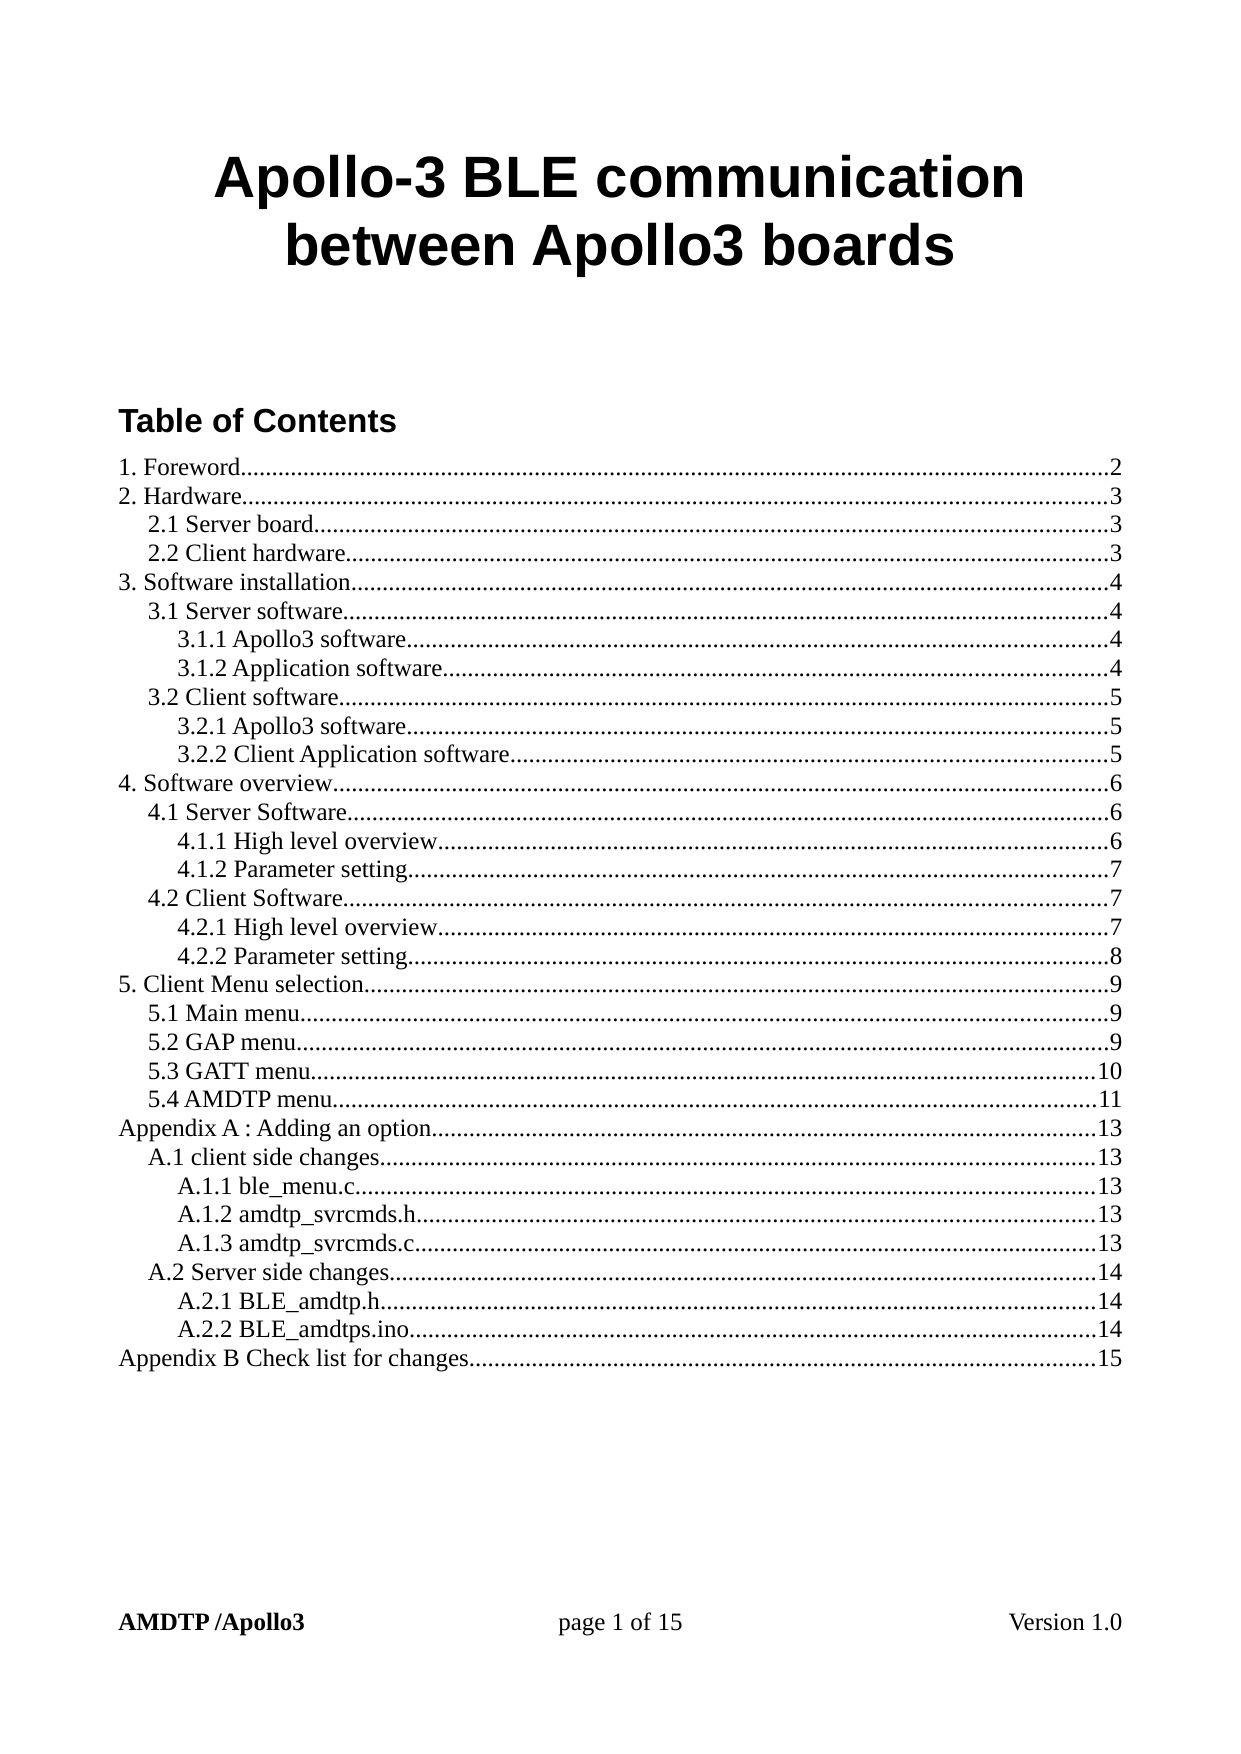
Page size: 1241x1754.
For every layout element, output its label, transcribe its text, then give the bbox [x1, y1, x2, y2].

text 3. Software installation 4 [118, 567, 1122, 596]
text 5.3 GATT menu 10 [148, 1056, 1122, 1084]
text 3.2 Client software 5 [148, 682, 1122, 711]
text 5.4 AMDTP menu 11 [148, 1084, 1122, 1113]
text Appendix A : Adding an option 13 [118, 1113, 1122, 1142]
text 2. Hardware 3 [118, 481, 1122, 509]
text A.2.1 BLE_amdtp.h 14 [177, 1286, 1122, 1314]
text 3.2.2 Client Application software 5 [177, 739, 1122, 768]
text 5. Client Menu selection 9 [118, 969, 1122, 998]
text A.1.3 amdtp_svrcmds.c 13 [177, 1228, 1122, 1257]
text 4.1 Server Software 6 [148, 797, 1122, 826]
text 4.2.1 High level overview 7 [177, 912, 1122, 941]
text 4.1.2 Parameter setting 7 [177, 854, 1122, 883]
text 3.2.1 Apollo3 software 5 [177, 711, 1122, 739]
text Appendix B Check list for changes 15 [118, 1343, 1122, 1372]
text 3.1.2 Application software 4 [177, 653, 1122, 682]
text 3.1.1 Apollo3 software 4 [177, 624, 1122, 653]
text 2.1 Server board 3 [148, 509, 1122, 538]
text 3.1 Server software 4 [148, 596, 1122, 624]
text 4.2.2 Parameter setting 8 [177, 941, 1122, 969]
text A.1 client side changes 13 [148, 1142, 1122, 1171]
text 2.2 Client hardware 3 [148, 538, 1122, 567]
text 1. Foreword 2 [118, 452, 1122, 481]
text A.2.2 BLE_amdtps.ino 14 [177, 1314, 1122, 1343]
text 4.1.1 High level overview 6 [177, 826, 1122, 854]
text A.1.1 ble_menu.c 13 [177, 1171, 1122, 1199]
text A.1.2 amdtp_svrcmds.h 13 [177, 1199, 1122, 1228]
title Apollo-3 BLE communication between Apollo3 boards [118, 143, 1122, 277]
subtitle Table of Contents [118, 401, 1122, 439]
text 5.2 GAP menu 9 [148, 1027, 1122, 1056]
text 4. Software overview 6 [118, 768, 1122, 797]
text 4.2 Client Software 7 [148, 883, 1122, 912]
text A.2 Server side changes 14 [148, 1257, 1122, 1286]
text 5.1 Main menu 9 [148, 998, 1122, 1027]
